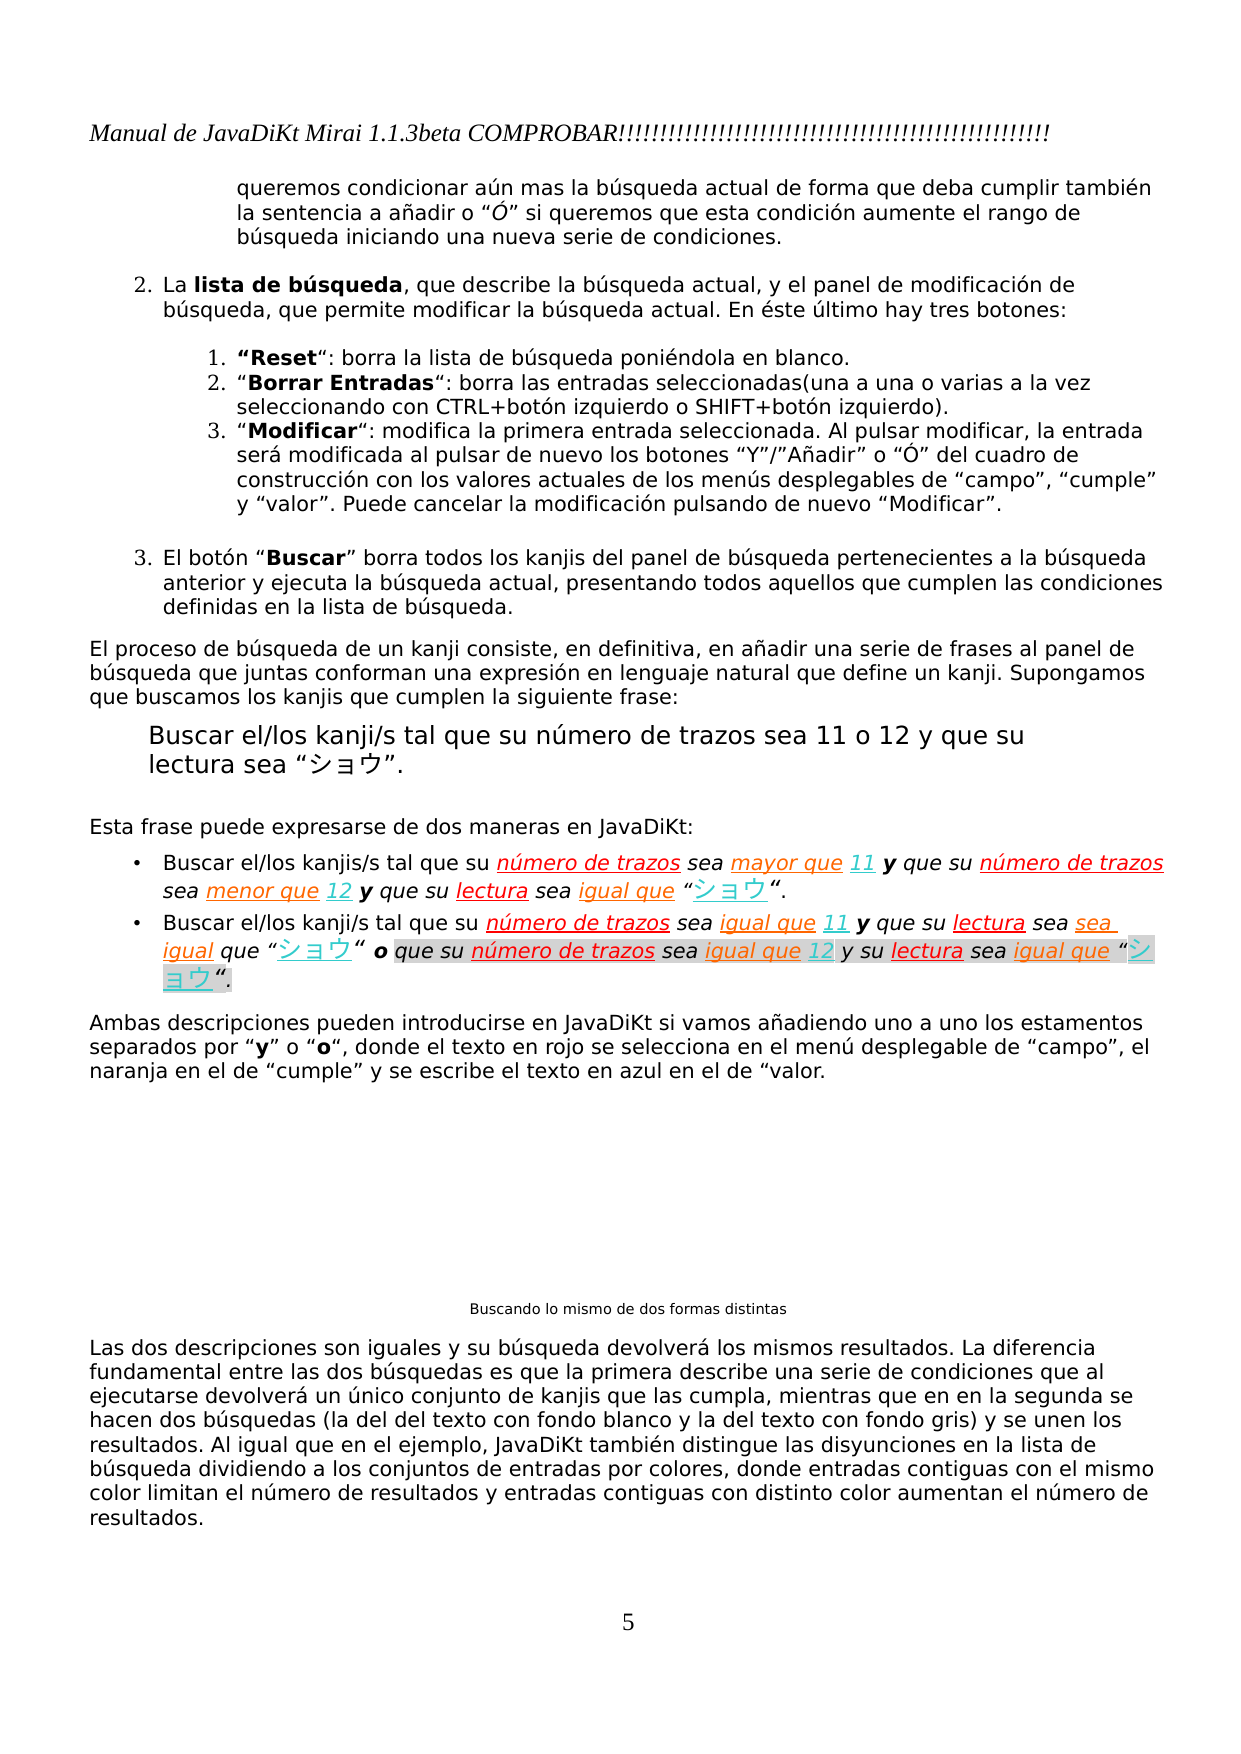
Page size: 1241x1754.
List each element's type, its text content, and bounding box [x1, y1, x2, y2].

list “Borrar Entradas“: borra las entradas seleccionadas(una a una o varias a la vez seleccionando con CTRL+botón izquierdo o SHIFT+botón izquierdo). [207, 371, 1167, 419]
text Buscar el/los kanji/s tal que su número de trazos sea 11 o 12 y que su lectura sea “ショウ”. [148, 721, 1108, 780]
text Esta frase puede expresarse de dos maneras en JavaDiKt: [89, 815, 1167, 839]
list Buscar el/los kanjis/s tal que su número de trazos sea mayor que 11 y que su número de trazos sea menor que 12 y que su lectura sea igual que “ショウ“. [133, 851, 1167, 905]
text Ambas descripciones pueden introducirse en JavaDiKt si vamos añadiendo uno a uno los estamentos separados por “y” o “o“, donde el texto en rojo se selecciona en el menú desplegable de “campo”, el naranja en el de “cumple” y se escribe el texto en azul en el de “valor. [89, 1011, 1167, 1084]
list La lista de búsqueda, que describe la búsqueda actual, y el panel de modificación de búsqueda, que permite modificar la búsqueda actual. En éste último hay tres botones: [133, 273, 1167, 322]
text Las dos descripciones son iguales y su búsqueda devolverá los mismos resultados. La diferencia fundamental entre las dos búsquedas es que la primera describe una serie de condiciones que al ejecutarse devolverá un único conjunto de kanjis que las cumpla, mientras que en en la segunda se hacen dos búsquedas (la del del texto con fondo blanco y la del texto con fondo gris) y se unen los resultados. Al igual que en el ejemplo, JavaDiKt también distingue las disyunciones en la lista de búsqueda dividiendo a los conjuntos de entradas por colores, donde entradas contiguas con el mismo color limitan el número de resultados y entradas contiguas con distinto color aumentan el número de resultados. [89, 1336, 1167, 1530]
list “Reset“: borra la lista de búsqueda poniéndola en blanco. [207, 346, 1167, 371]
list El botón “Buscar” borra todos los kanjis del panel de búsqueda pertenecientes a la búsqueda anterior y ejecuta la búsqueda actual, presentando todos aquellos que cumplen las condiciones definidas en la lista de búsqueda. [133, 546, 1167, 619]
list queremos condicionar aún mas la búsqueda actual de forma que deba cumplir también la sentencia a añadir o “Ó” si queremos que esta condición aumente el rango de búsqueda iniciando una nueva serie de condiciones. [207, 176, 1167, 249]
list “Modificar“: modifica la primera entrada seleccionada. Al pulsar modificar, la entrada será modificada al pulsar de nuevo los botones “Y”/”Añadir” o “Ó” del cuadro de construcción con los valores actuales de los menús desplegables de “campo”, “cumple” y “valor”. Puede cancelar la modificación pulsando de nuevo “Modificar”. [207, 419, 1167, 516]
text El proceso de búsqueda de un kanji consiste, en definitiva, en añadir una serie de frases al panel de búsqueda que juntas conforman una expresión en lenguaje natural que define un kanji. Supongamos que buscamos los kanjis que cumplen la siguiente frase: [89, 637, 1167, 710]
list Buscar el/los kanji/s tal que su número de trazos sea igual que 11 y que su lectura sea sea igual que “ショウ“ o que su número de trazos sea igual que 12 y su lectura sea igual que “ショウ“. [133, 911, 1167, 993]
text Buscando lo mismo de dos formas distintas [89, 1301, 1167, 1318]
